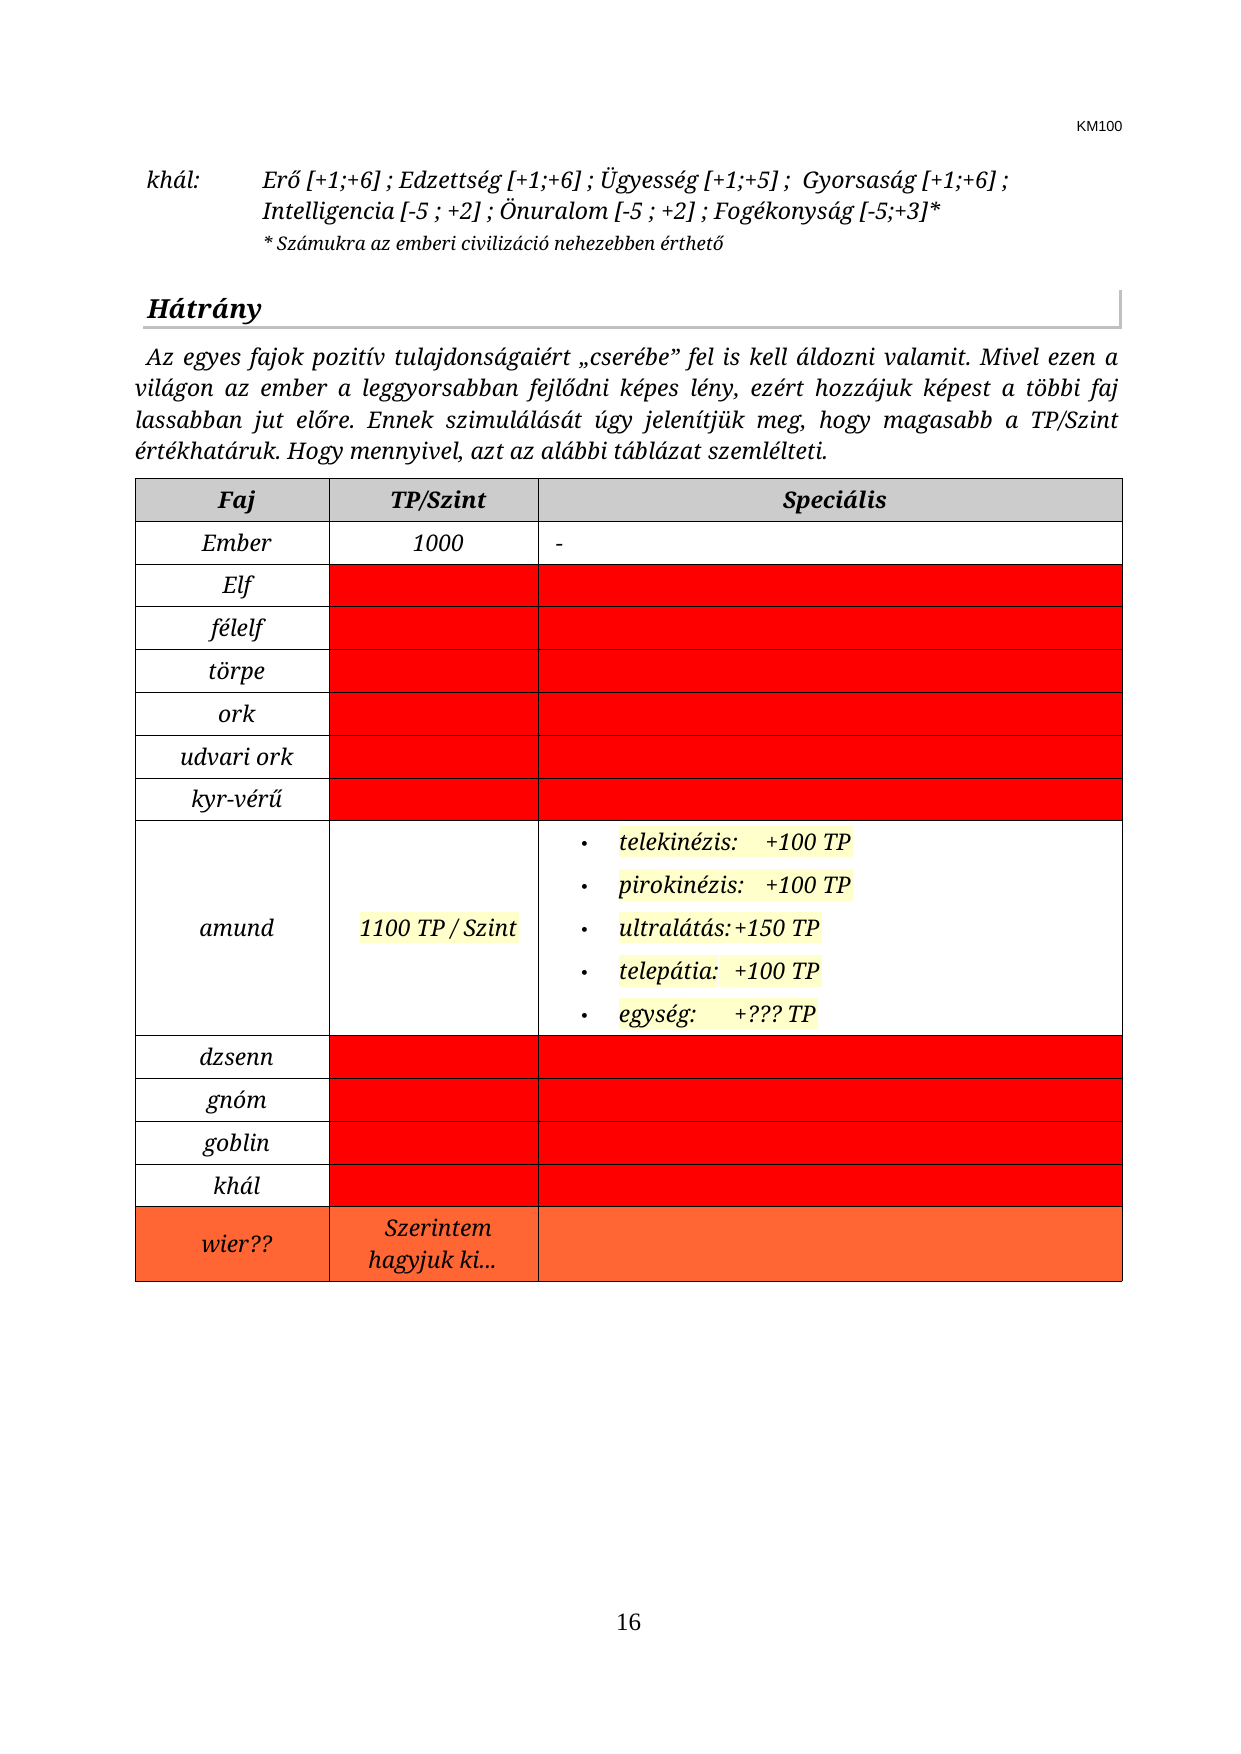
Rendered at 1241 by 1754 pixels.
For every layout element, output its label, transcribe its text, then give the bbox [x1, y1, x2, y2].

table_cell [539, 565, 1122, 606]
table_cell [539, 1036, 1122, 1078]
text khál: Erő [+1;+6] ; Edzettség [+1;+6] ; Ügyesség [+1;+5] ; Gyorsaság [+1;+6] ; Intelligencia [-5 ; +2] ; Önuralom [-5 ; +2] ; Fogékonyság [-5;+3]* * Számukra az emberi civilizáció nehezebben érthető [134, 164, 1122, 258]
table_header Speciális [539, 479, 1122, 521]
table_cell [539, 693, 1122, 735]
subtitle Hátrány [140, 290, 1119, 326]
table_cell [330, 779, 538, 820]
table_cell Elf [136, 565, 329, 606]
table_cell [330, 1036, 538, 1078]
table_cell [539, 779, 1122, 820]
table_cell [539, 1165, 1122, 1206]
table_cell Szerintem hagyjuk ki... [330, 1207, 538, 1281]
table_cell [539, 1207, 1122, 1281]
table_cell [330, 565, 538, 606]
table_cell [330, 650, 538, 692]
table_header TP/Szint [330, 479, 538, 521]
table_cell [330, 736, 538, 778]
table_cell [539, 1079, 1122, 1121]
table_cell udvari ork [136, 736, 329, 778]
table_cell amund [136, 821, 329, 1035]
table_cell [330, 1122, 538, 1164]
table_cell [539, 736, 1122, 778]
table_cell félelf [136, 607, 329, 649]
table_cell khál [136, 1165, 329, 1206]
table_cell törpe [136, 650, 329, 692]
table_cell [539, 650, 1122, 692]
table_cell [330, 1165, 538, 1206]
table_cell kyr-vérű [136, 779, 329, 820]
table_cell gnóm [136, 1079, 329, 1121]
table_cell Ember [136, 522, 329, 564]
table_cell [330, 1079, 538, 1121]
table_cell [330, 607, 538, 649]
table_cell - [539, 522, 1122, 564]
table_cell [330, 693, 538, 735]
table_cell [539, 607, 1122, 649]
table_cell goblin [136, 1122, 329, 1164]
table_cell dzsenn [136, 1036, 329, 1078]
table_cell 1000 [330, 522, 538, 564]
text Az egyes fajok pozitív tulajdonságaiért „cserébe” fel is kell áldozni valamit. Mivel ezen a világon az ember a leggyorsabban fejlődni képes lény, ezért hozzájuk képest a többi faj lassabban jut előre. Ennek szimulálását úgy jelenítjük meg, hogy magasabb a TP/Szint értékhatáruk. Hogy mennyivel, azt az alábbi táblázat szemlélteti. [134, 341, 1122, 466]
table_cell ork [136, 693, 329, 735]
table_cell 1100 TP / Szint [330, 821, 538, 1035]
table_cell telekinézis: +100 TP pirokinézis: +100 TP ultralátás: +150 TP telepátia: +100 TP egység: +??? TP [539, 821, 1122, 1035]
table_cell [539, 1122, 1122, 1164]
table_cell wier?? [136, 1207, 329, 1281]
table_header Faj [136, 479, 329, 521]
